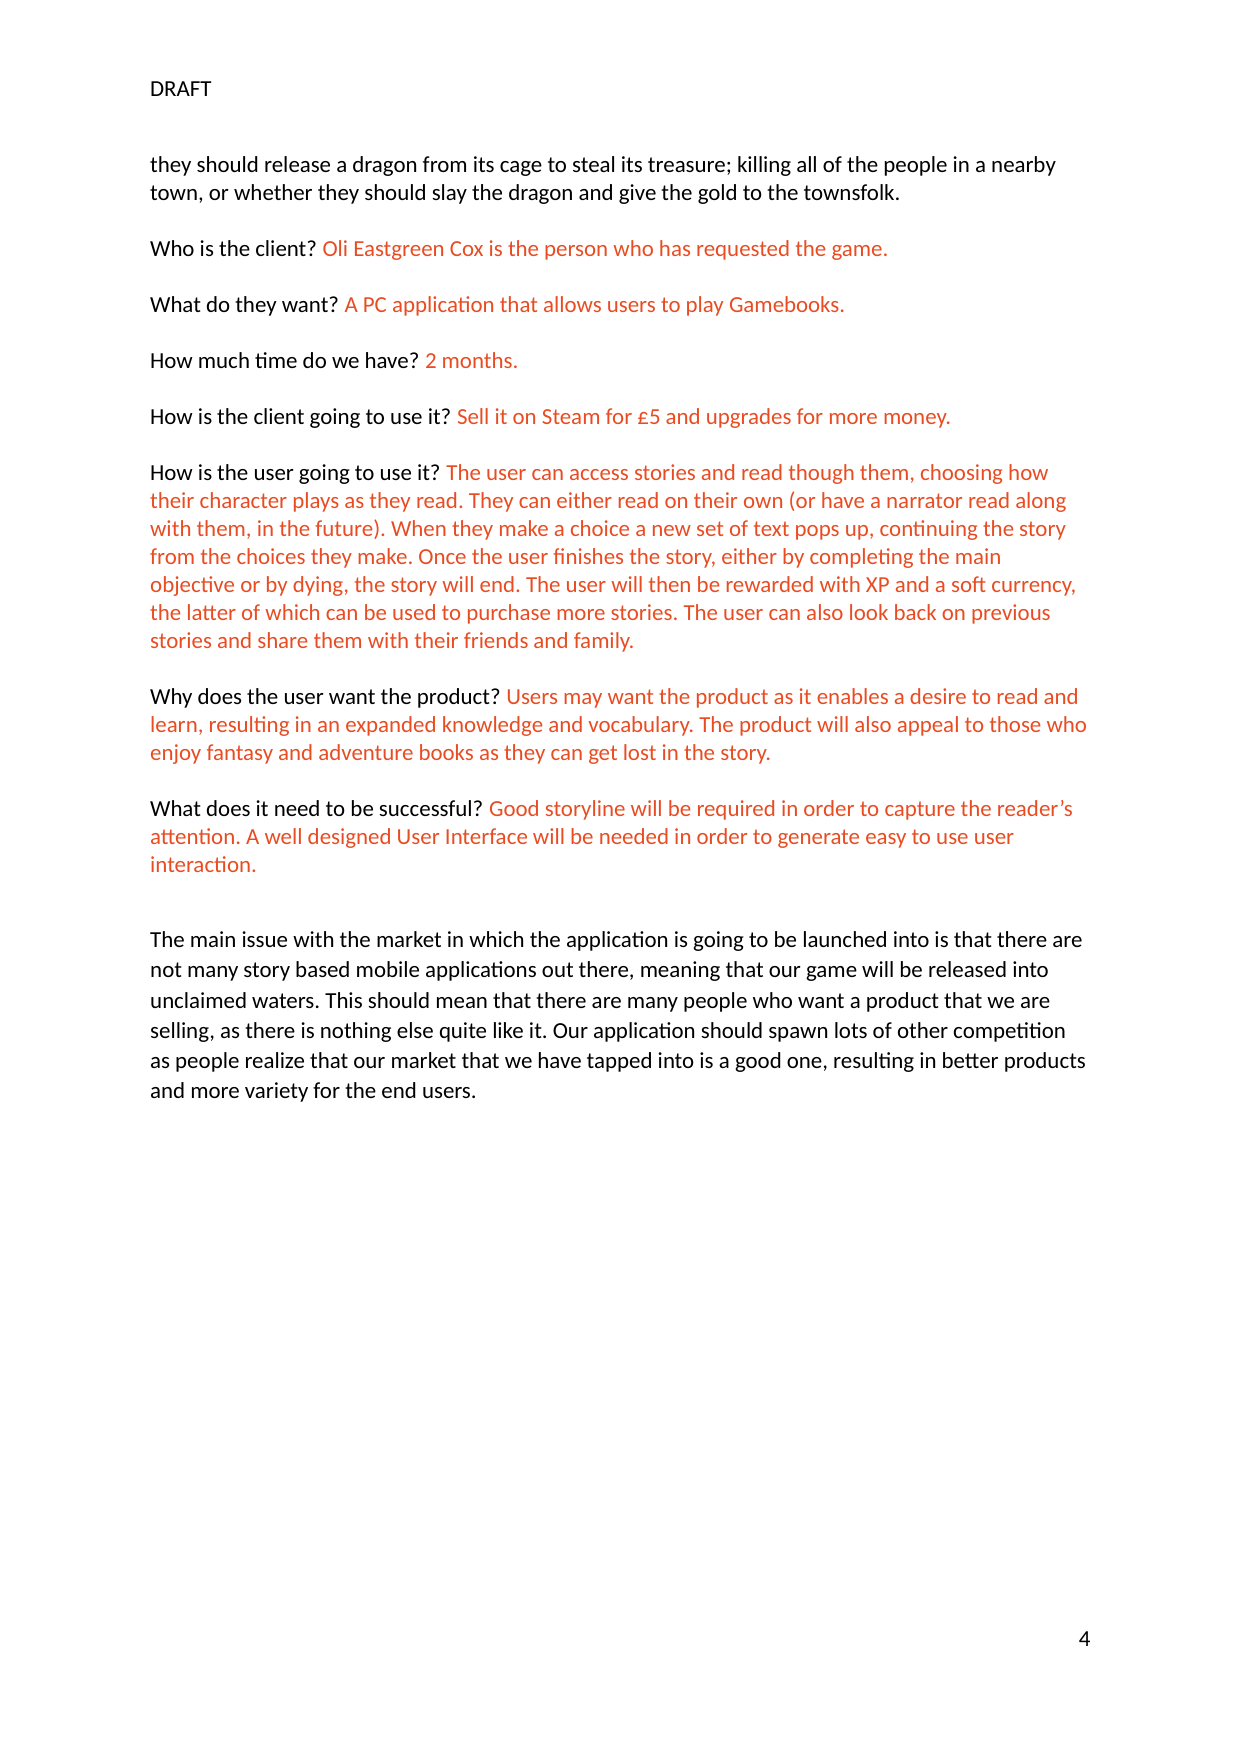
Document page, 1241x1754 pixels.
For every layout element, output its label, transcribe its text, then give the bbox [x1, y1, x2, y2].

text What do they want? A PC application that allows users to play Gamebooks. [150, 290, 1090, 318]
text How is the client going to use it? Sell it on Steam for £5 and upgrades for more money. [150, 402, 1090, 430]
text How is the user going to use it? The user can access stories and read though them, choosing how their character plays as they read. They can either read on their own (or have a narrator read along with them, in the future). When they make a choice a new set of text pops up, continuing the story from the choices they make. Once the user finishes the story, either by completing the main objective or by dying, the story will end. The user will then be rewarded with XP and a soft currency, the latter of which can be used to purchase more stories. The user can also look back on previous stories and share them with their friends and family. [150, 458, 1090, 654]
text What does it need to be successful? Good storyline will be required in order to capture the reader’s attention. A well designed User Interface will be needed in order to generate easy to use user interaction. [150, 794, 1090, 878]
text they should release a dragon from its cage to steal its treasure; killing all of the people in a nearby town, or whether they should slay the dragon and give the gold to the townsfolk. [150, 150, 1090, 206]
text Who is the client? Oli Eastgreen Cox is the person who has requested the game. [150, 234, 1090, 262]
text How much time do we have? 2 months. [150, 346, 1090, 374]
text The main issue with the market in which the application is going to be launched into is that there are not many story based mobile applications out there, meaning that our game will be released into unclaimed waters. This should mean that there are many people who want a product that we are selling, as there is nothing else quite like it. Our application should spawn lots of other competition as people realize that our market that we have tapped into is a good one, resulting in better products and more variety for the end users. [150, 925, 1090, 1104]
text Why does the user want the product? Users may want the product as it enables a desire to read and learn, resulting in an expanded knowledge and vocabulary. The product will also appeal to those who enjoy fantasy and adventure books as they can get lost in the story. [150, 682, 1090, 766]
